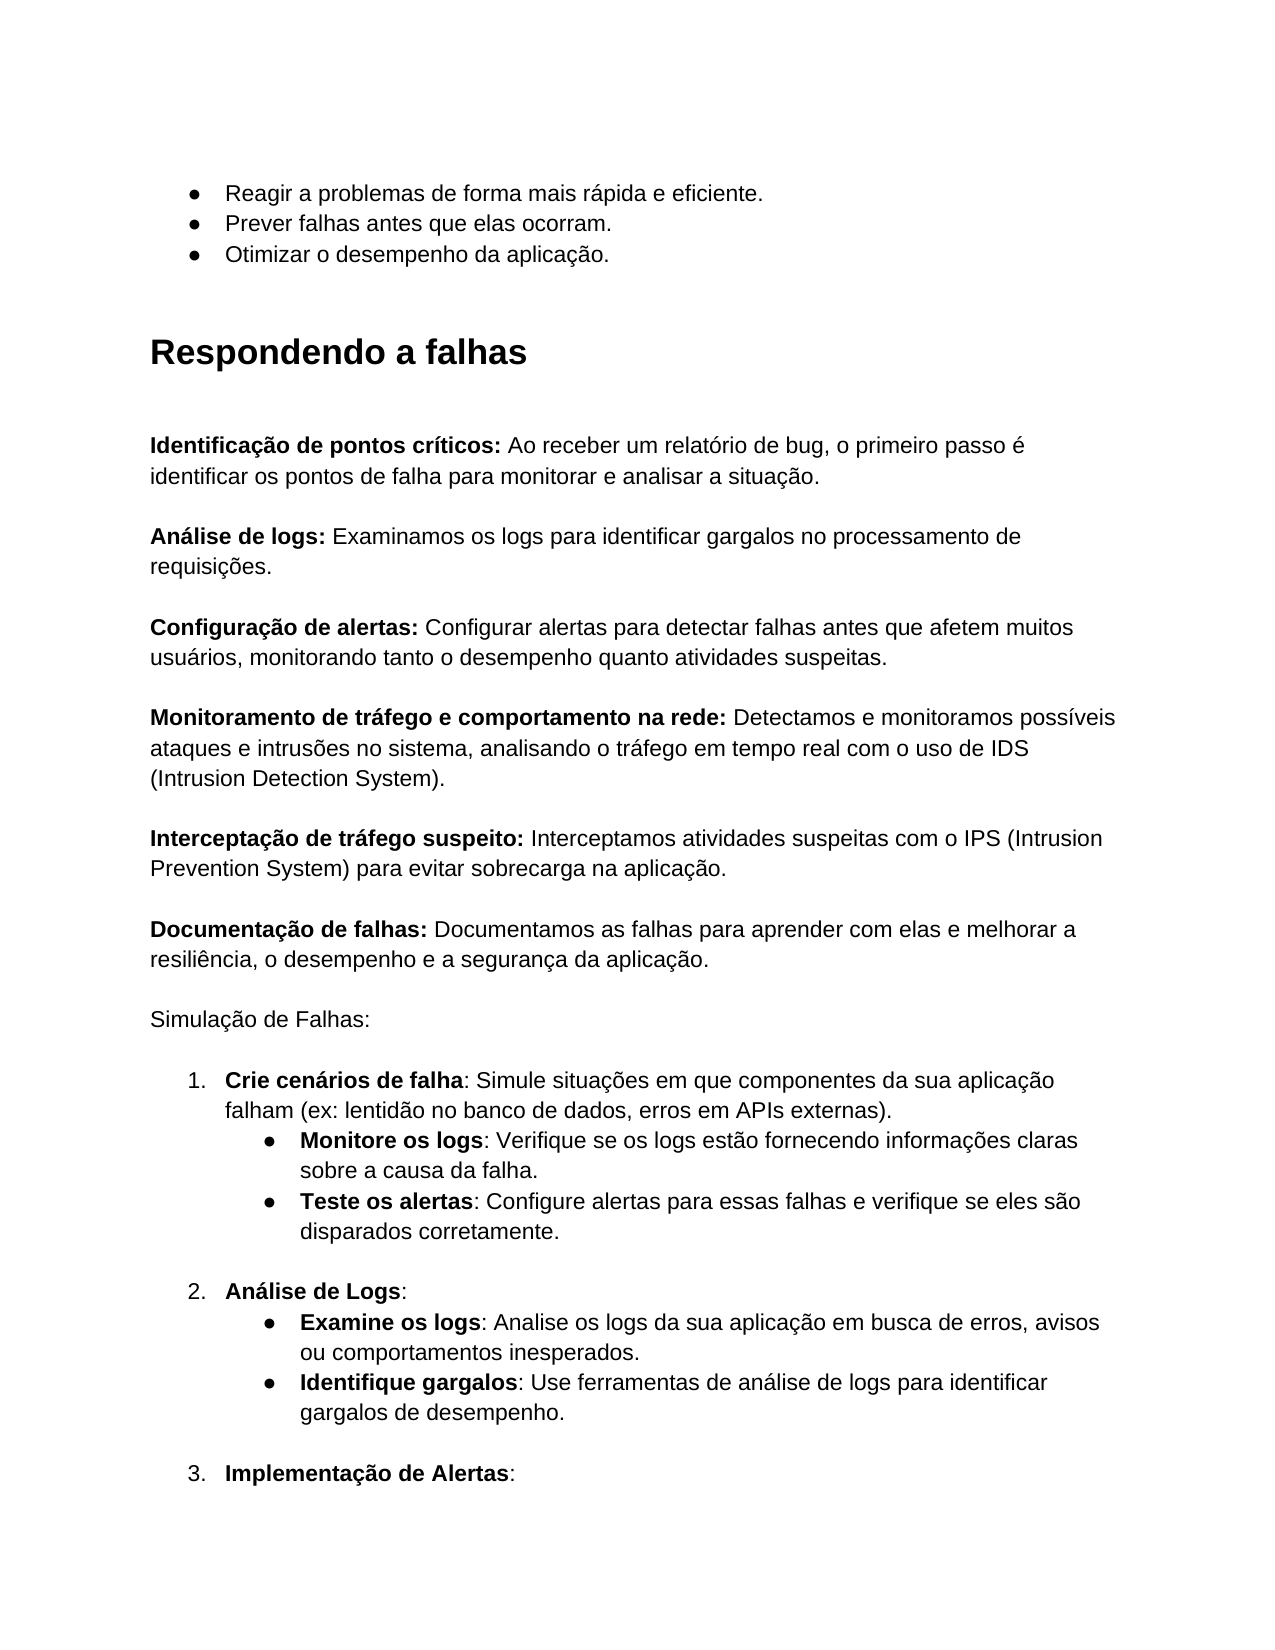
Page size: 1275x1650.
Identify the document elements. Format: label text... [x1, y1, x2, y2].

text Interceptação de tráfego suspeito: Interceptamos atividades suspeitas com o IPS (Intrusion Prevention System) para evitar sobrecarga na aplicação. [150, 825, 1125, 882]
text Documentação de falhas: Documentamos as falhas para aprender com elas e melhorar a resiliência, o desempenho e a segurança da aplicação. [150, 916, 1125, 972]
subtitle Respondendo a falhas [150, 331, 1125, 372]
list Crie cenários de falha: Simule situações em que componentes da sua aplicação falham (ex: lentidão no banco de dados, erros em APIs externas). [187, 1067, 1125, 1123]
text Monitoramento de tráfego e comportamento na rede: Detectamos e monitoramos possíveis ataques e intrusões no sistema, analisando o tráfego em tempo real com o uso de IDS (Intrusion Detection System). [150, 704, 1125, 791]
list Examine os logs: Analise os logs da sua aplicação em busca de erros, avisos ou comportamentos inesperados. [262, 1308, 1125, 1365]
list Reagir a problemas de forma mais rápida e eficiente. [187, 180, 1125, 207]
list Teste os alertas: Configure alertas para essas falhas e verifique se eles são disparados corretamente. [262, 1188, 1125, 1244]
text Configuração de alertas: Configurar alertas para detectar falhas antes que afetem muitos usuários, monitorando tanto o desempenho quanto atividades suspeitas. [150, 614, 1125, 670]
list Otimizar o desempenho da aplicação. [187, 241, 1125, 267]
text Análise de logs: Examinamos os logs para identificar gargalos no processamento de requisições. [150, 523, 1125, 579]
list Identifique gargalos: Use ferramentas de análise de logs para identificar gargalos de desempenho. [262, 1369, 1125, 1425]
list Análise de Logs: [187, 1278, 1125, 1304]
text Simulação de Falhas: [150, 1006, 1125, 1033]
list Implementação de Alertas: [187, 1459, 1125, 1486]
list Monitore os logs: Verifique se os logs estão fornecendo informações claras sobre a causa da falha. [262, 1127, 1125, 1184]
text Identificação de pontos críticos: Ao receber um relatório de bug, o primeiro passo é identificar os pontos de falha para monitorar e analisar a situação. [150, 432, 1125, 489]
list Prever falhas antes que elas ocorram. [187, 210, 1125, 237]
